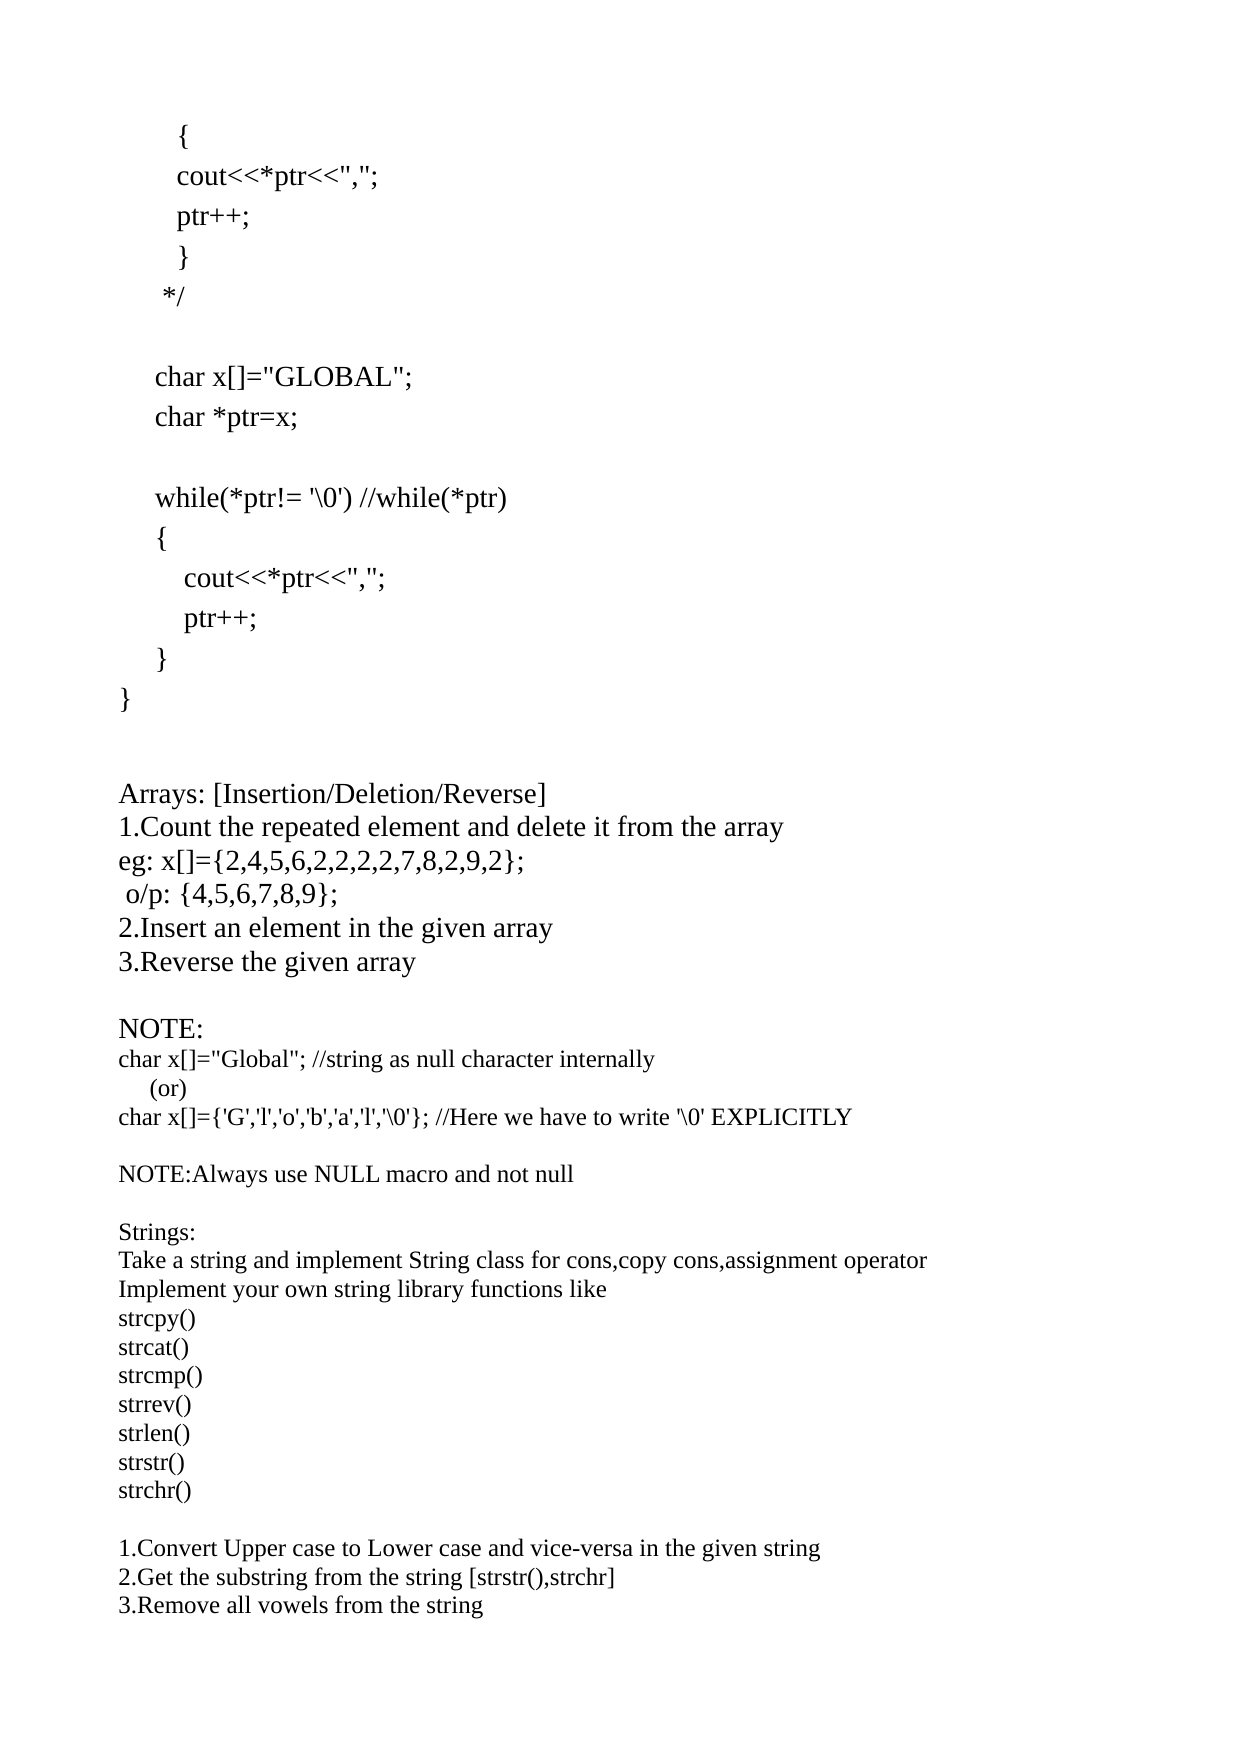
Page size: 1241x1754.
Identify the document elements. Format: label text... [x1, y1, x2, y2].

text char x[]="Global"; //string as null character internally [118, 1044, 1122, 1073]
text { cout<<*ptr<<","; ptr++; } */ char x[]="GLOBAL"; char *ptr=x; while(*ptr!= '\0') //while(*ptr) { cout<<*ptr<<","; ptr++; } } [118, 118, 1122, 755]
text char x[]={'G','l','o','b','a','l','\0'}; //Here we have to write '\0' EXPLICITLY NOTE:Always use NULL macro and not null [118, 1102, 1122, 1188]
text Strings: Take a string and implement String class for cons,copy cons,assignment operator Implement your own string library functions like strcpy() strcat() strcmp() strrev() strlen() strstr() strchr() 1.Convert Upper case to Lower case and vice-versa in the given string 2.Get the substring from the string [strstr(),strchr] 3.Remove all vowels from the string [118, 1188, 1122, 1619]
text (or) [118, 1073, 1122, 1102]
text Arrays: [Insertion/Deletion/Reverse] 1.Count the repeated element and delete it from the array eg: x[]={2,4,5,6,2,2,2,2,7,8,2,9,2}; o/p: {4,5,6,7,8,9}; 2.Insert an element in the given array 3.Reverse the given array NOTE: [118, 776, 1122, 1044]
